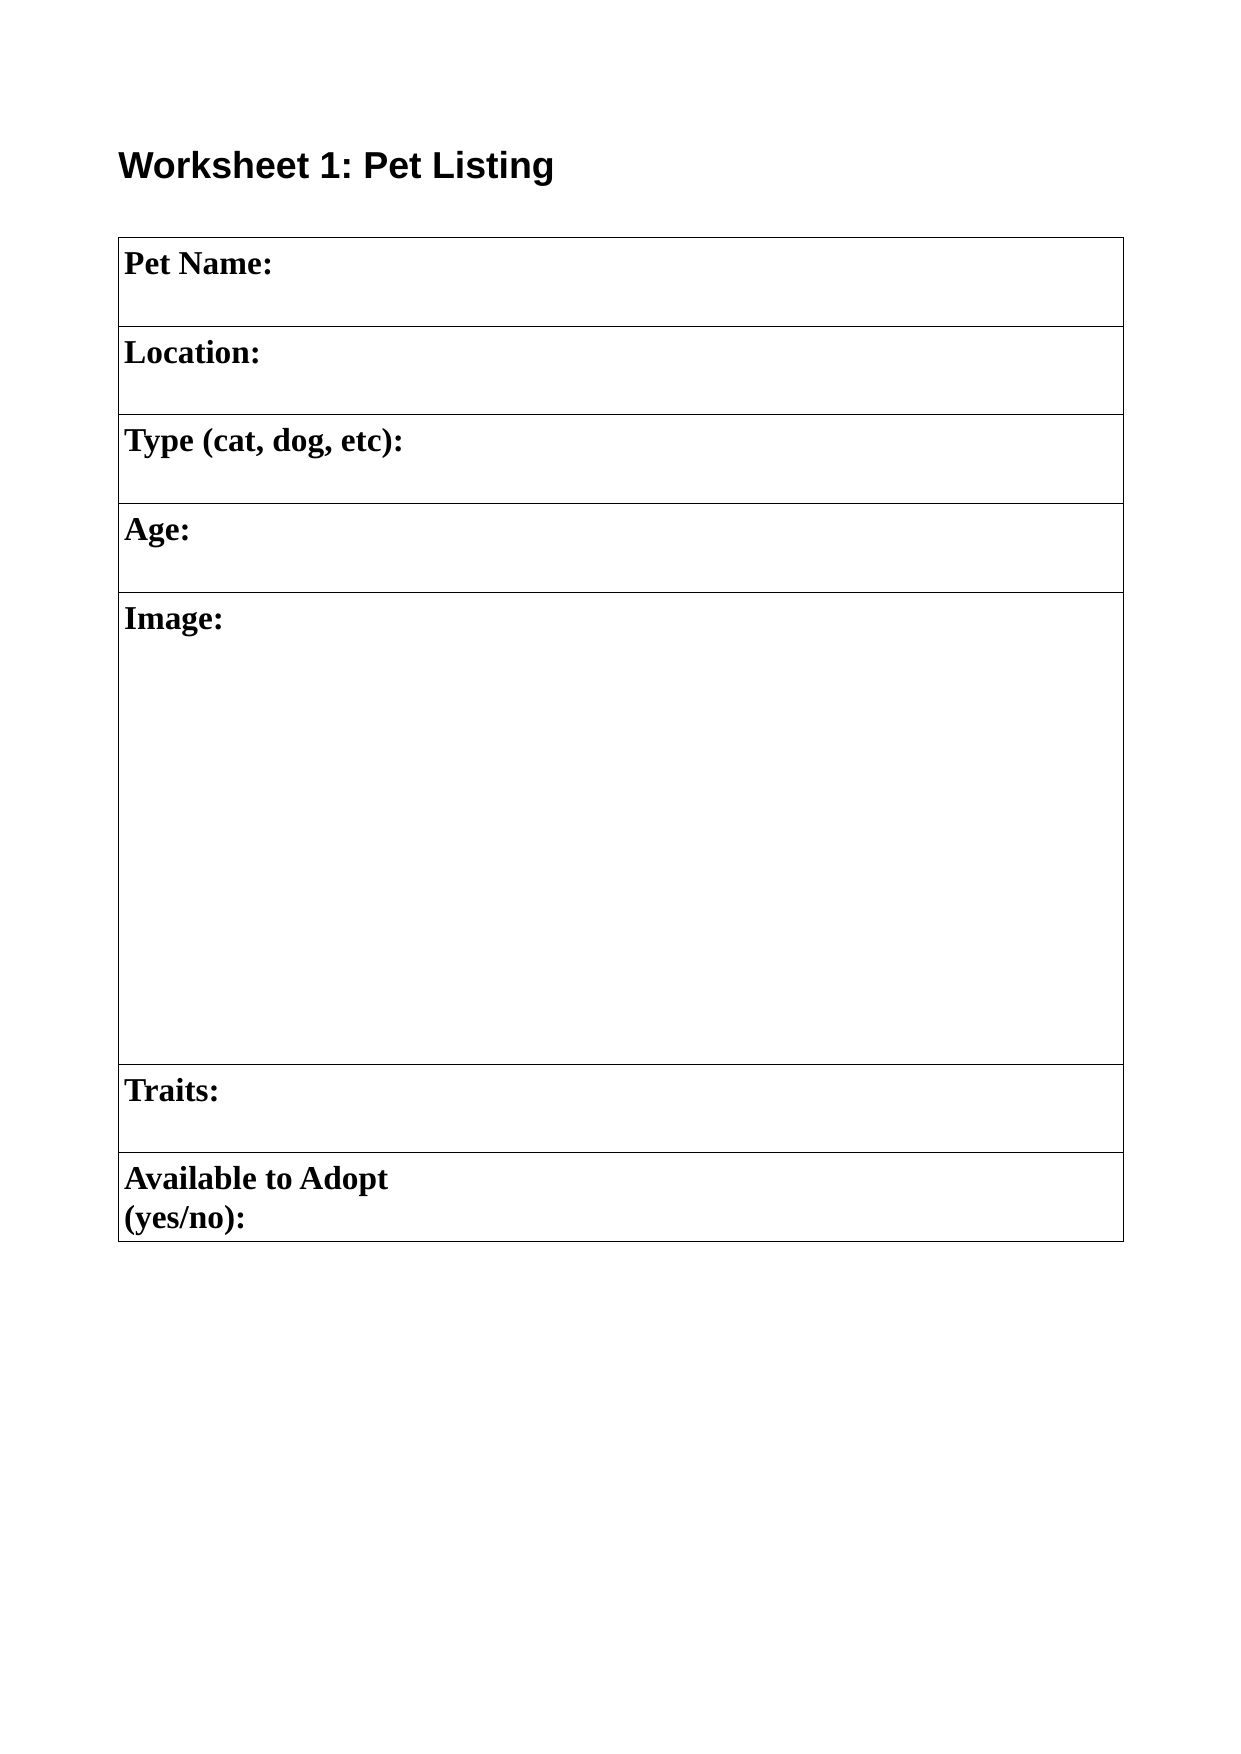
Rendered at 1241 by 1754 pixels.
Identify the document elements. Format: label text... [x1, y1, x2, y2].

table_cell [431, 504, 1123, 592]
table_header [431, 238, 1123, 326]
table_cell [431, 327, 1123, 414]
table_cell Type (cat, dog, etc): [119, 415, 431, 503]
table_cell [431, 1153, 1123, 1241]
table_cell Location: [119, 327, 431, 414]
table_header Pet Name: [119, 238, 431, 326]
table_cell Traits: [119, 1065, 431, 1152]
subtitle Worksheet 1: Pet Listing [118, 143, 1122, 186]
table_cell [431, 1065, 1123, 1152]
table_cell Age: [119, 504, 431, 592]
table_cell Available to Adopt (yes/no): [119, 1153, 431, 1241]
table_cell [431, 593, 1123, 1064]
table_cell [431, 415, 1123, 503]
table_cell Image: [119, 593, 431, 1064]
